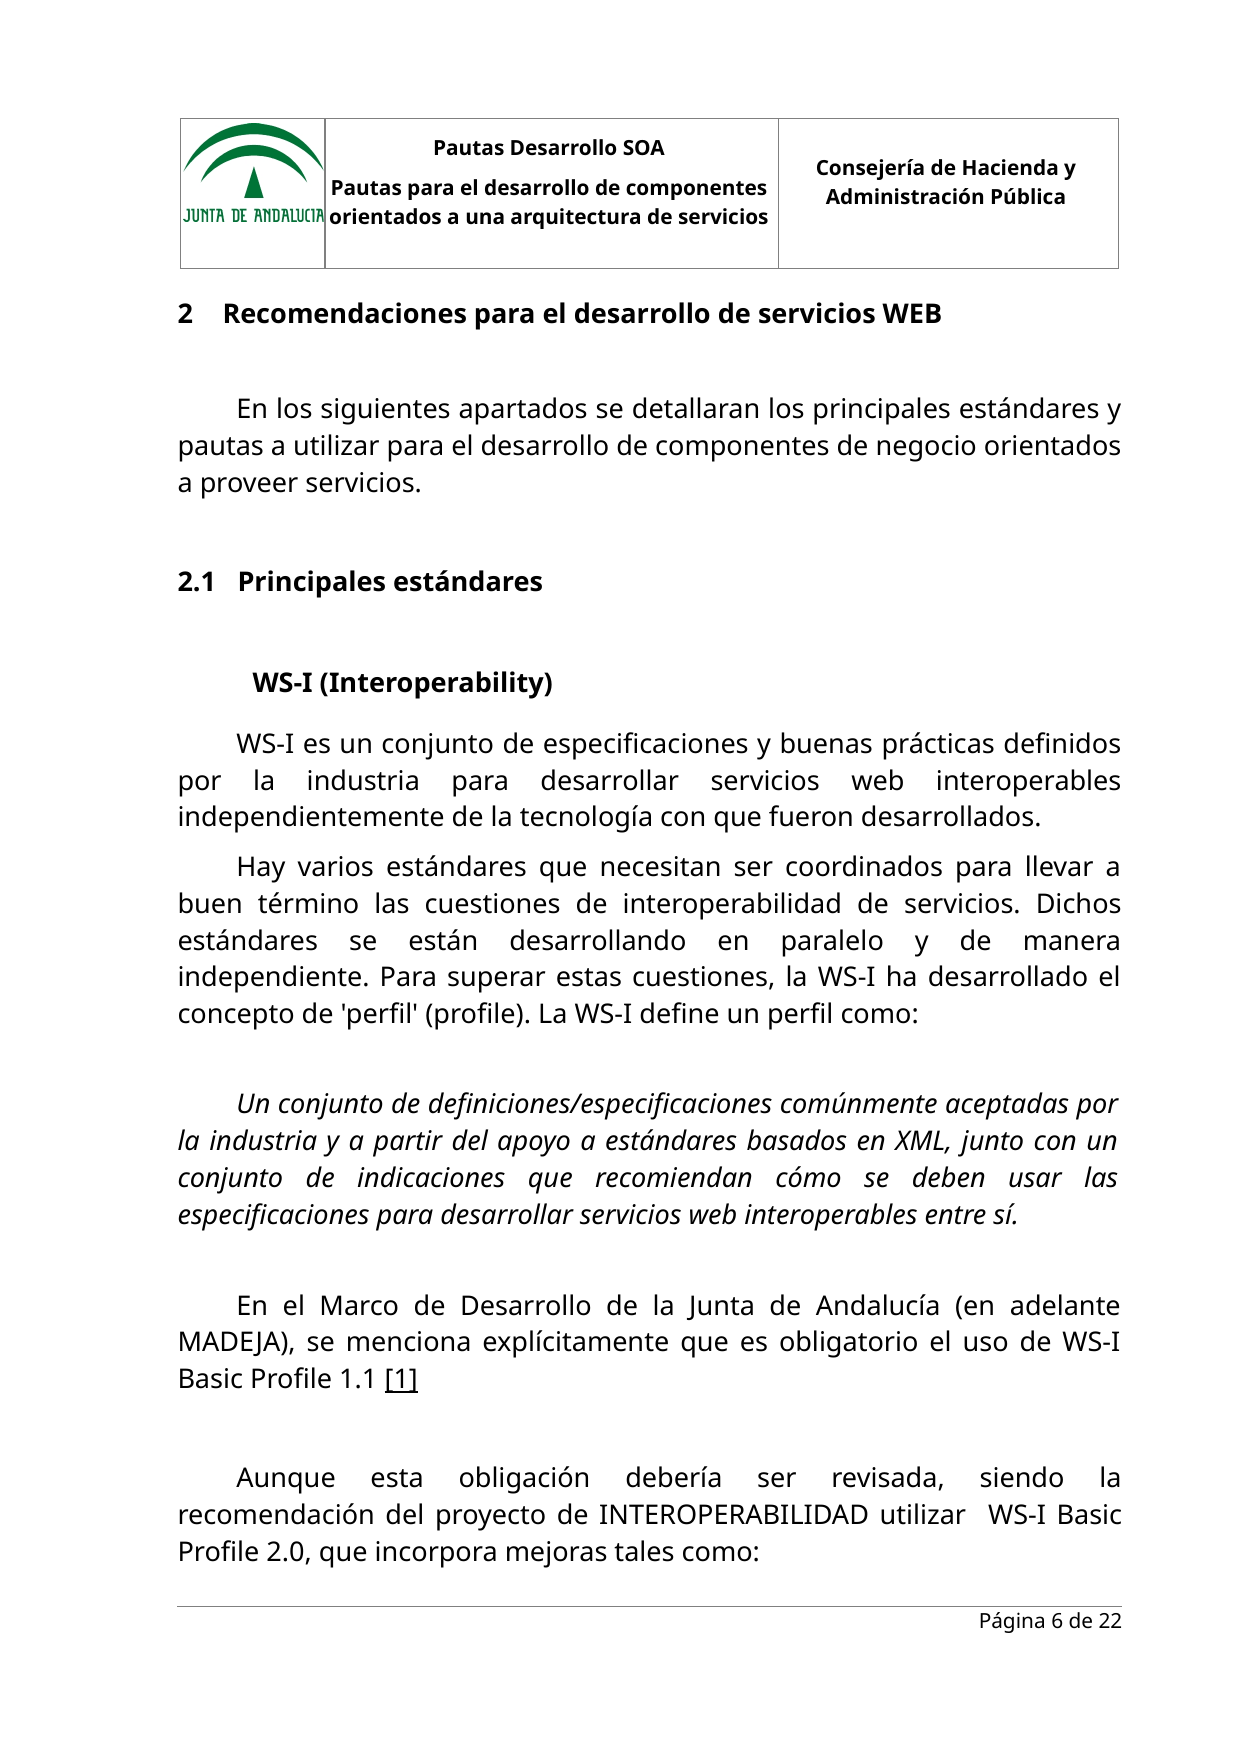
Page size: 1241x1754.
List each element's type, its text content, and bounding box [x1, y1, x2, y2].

text Hay varios estándares que necesitan ser coordinados para llevar a buen término las cuestiones de interoperabilidad de servicios. Dichos estándares se están desarrollando en paralelo y de manera independiente. Para superar estas cuestiones, la WS-I ha desarrollado el concepto de 'perfil' (profile). La WS-I define un perfil como: [177, 847, 1122, 1032]
picture [183, 123, 324, 222]
text En el Marco de Desarrollo de la Junta de Andalucía (en adelante MADEJA), se menciona explícitamente que es obligatorio el uso de WS-I Basic Profile 1.1 [1] [177, 1286, 1122, 1397]
text Un conjunto de definiciones/especificaciones comúnmente aceptadas por la industria y a partir del apoyo a estándares basados en XML, junto con un conjunto de indicaciones que recomiendan cómo se deben usar las especificaciones para desarrollar servicios web interoperables entre sí. [177, 1085, 1122, 1232]
subtitle Recomendaciones para el desarrollo de servicios WEB [177, 294, 1122, 331]
subtitle WS-I (Interoperability) [102, 663, 1122, 700]
subtitle Principales estándares [177, 562, 1122, 599]
text En los siguientes apartados se detallaran los principales estándares y pautas a utilizar para el desarrollo de componentes de negocio orientados a proveer servicios. [177, 389, 1122, 500]
text Aunque esta obligación debería ser revisada, siendo la recomendación del proyecto de INTEROPERABILIDAD utilizar WS-I Basic Profile 2.0, que incorpora mejoras tales como: [177, 1458, 1122, 1569]
text WS-I es un conjunto de especificaciones y buenas prácticas definidos por la industria para desarrollar servicios web interoperables independientemente de la tecnología con que fueron desarrollados. [177, 724, 1122, 835]
